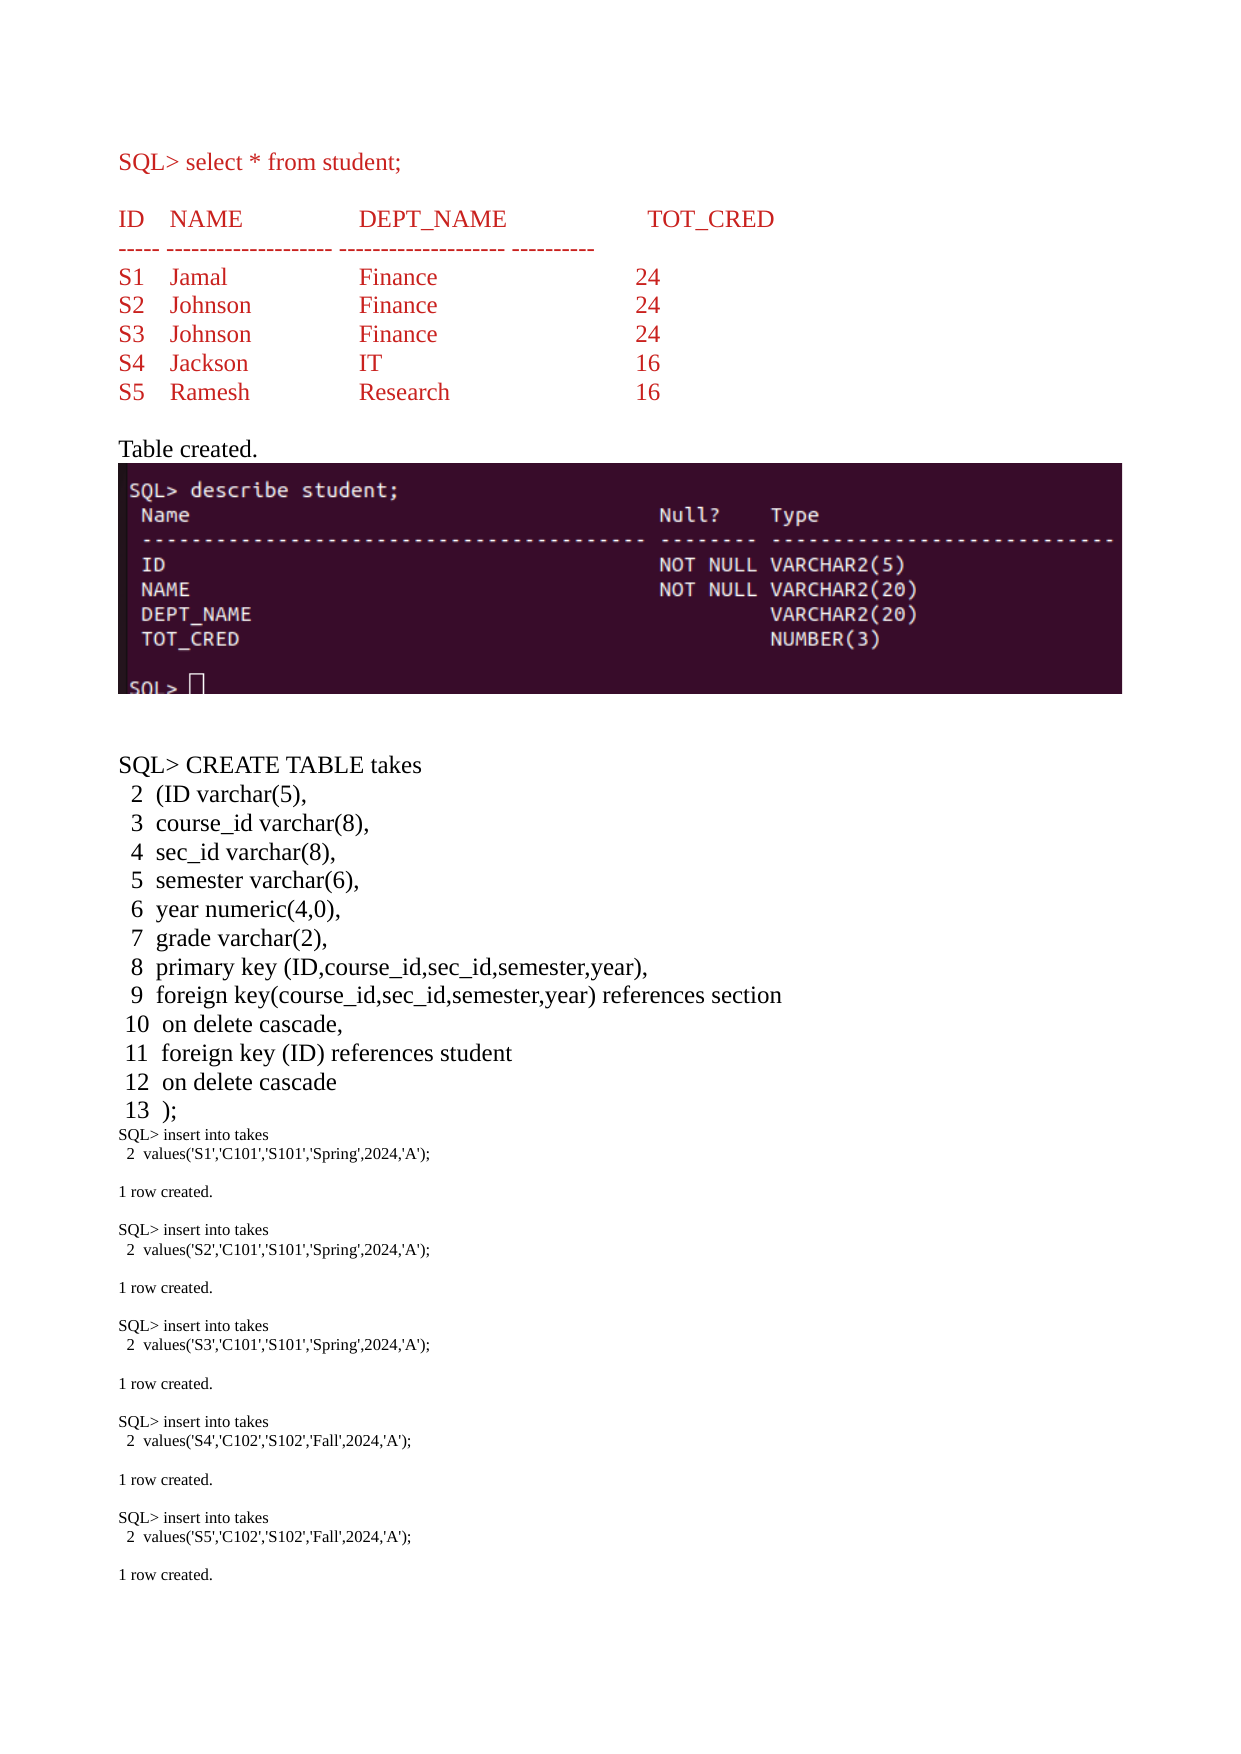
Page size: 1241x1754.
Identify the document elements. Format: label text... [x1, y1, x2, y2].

text 1 row created. [118, 1373, 1122, 1393]
text 8 primary key (ID,course_id,sec_id,semester,year), [118, 952, 1122, 981]
text SQL> insert into takes [118, 1124, 1122, 1143]
text 1 row created. [118, 1182, 1122, 1201]
text S1 Jamal Finance 24 [118, 262, 1122, 291]
text 1 row created. [118, 1469, 1122, 1488]
text 1 row created. [118, 1565, 1122, 1584]
text SQL> insert into takes [118, 1412, 1122, 1431]
text 1 row created. [118, 1278, 1122, 1297]
text SQL> CREATE TABLE takes [118, 751, 1122, 779]
text S5 Ramesh Research 16 [118, 377, 1122, 406]
text 12 on delete cascade [118, 1067, 1122, 1096]
text 6 year numeric(4,0), [118, 894, 1122, 923]
text 2 values('S4','C102','S102','Fall',2024,'A'); [118, 1431, 1122, 1450]
text 2 values('S1','C101','S101','Spring',2024,'A'); [118, 1143, 1122, 1163]
text 5 semester varchar(6), [118, 866, 1122, 894]
text 11 foreign key (ID) references student [118, 1038, 1122, 1067]
text 2 values('S5','C102','S102','Fall',2024,'A'); [118, 1527, 1122, 1546]
text 2 values('S3','C101','S101','Spring',2024,'A'); [118, 1335, 1122, 1354]
text SQL> insert into takes [118, 1508, 1122, 1527]
text 3 course_id varchar(8), [118, 808, 1122, 837]
text 9 foreign key(course_id,sec_id,semester,year) references section [118, 981, 1122, 1009]
text S4 Jackson IT 16 [118, 348, 1122, 377]
text ID NAME DEPT_NAME TOT_CRED [118, 204, 1122, 233]
text 4 sec_id varchar(8), [118, 837, 1122, 866]
text SQL> insert into takes [118, 1316, 1122, 1335]
text ----- -------------------- -------------------- ---------- [118, 233, 1122, 262]
text 2 (ID varchar(5), [118, 779, 1122, 808]
text 10 on delete cascade, [118, 1009, 1122, 1038]
text SQL> select * from student; [118, 147, 1122, 176]
text S2 Johnson Finance 24 [118, 291, 1122, 319]
text S3 Johnson Finance 24 [118, 319, 1122, 348]
text SQL> insert into takes [118, 1220, 1122, 1239]
text 13 ); [118, 1096, 1122, 1124]
text Table created. [118, 434, 1122, 463]
text 7 grade varchar(2), [118, 923, 1122, 952]
picture [118, 463, 1123, 694]
text 2 values('S2','C101','S101','Spring',2024,'A'); [118, 1239, 1122, 1258]
